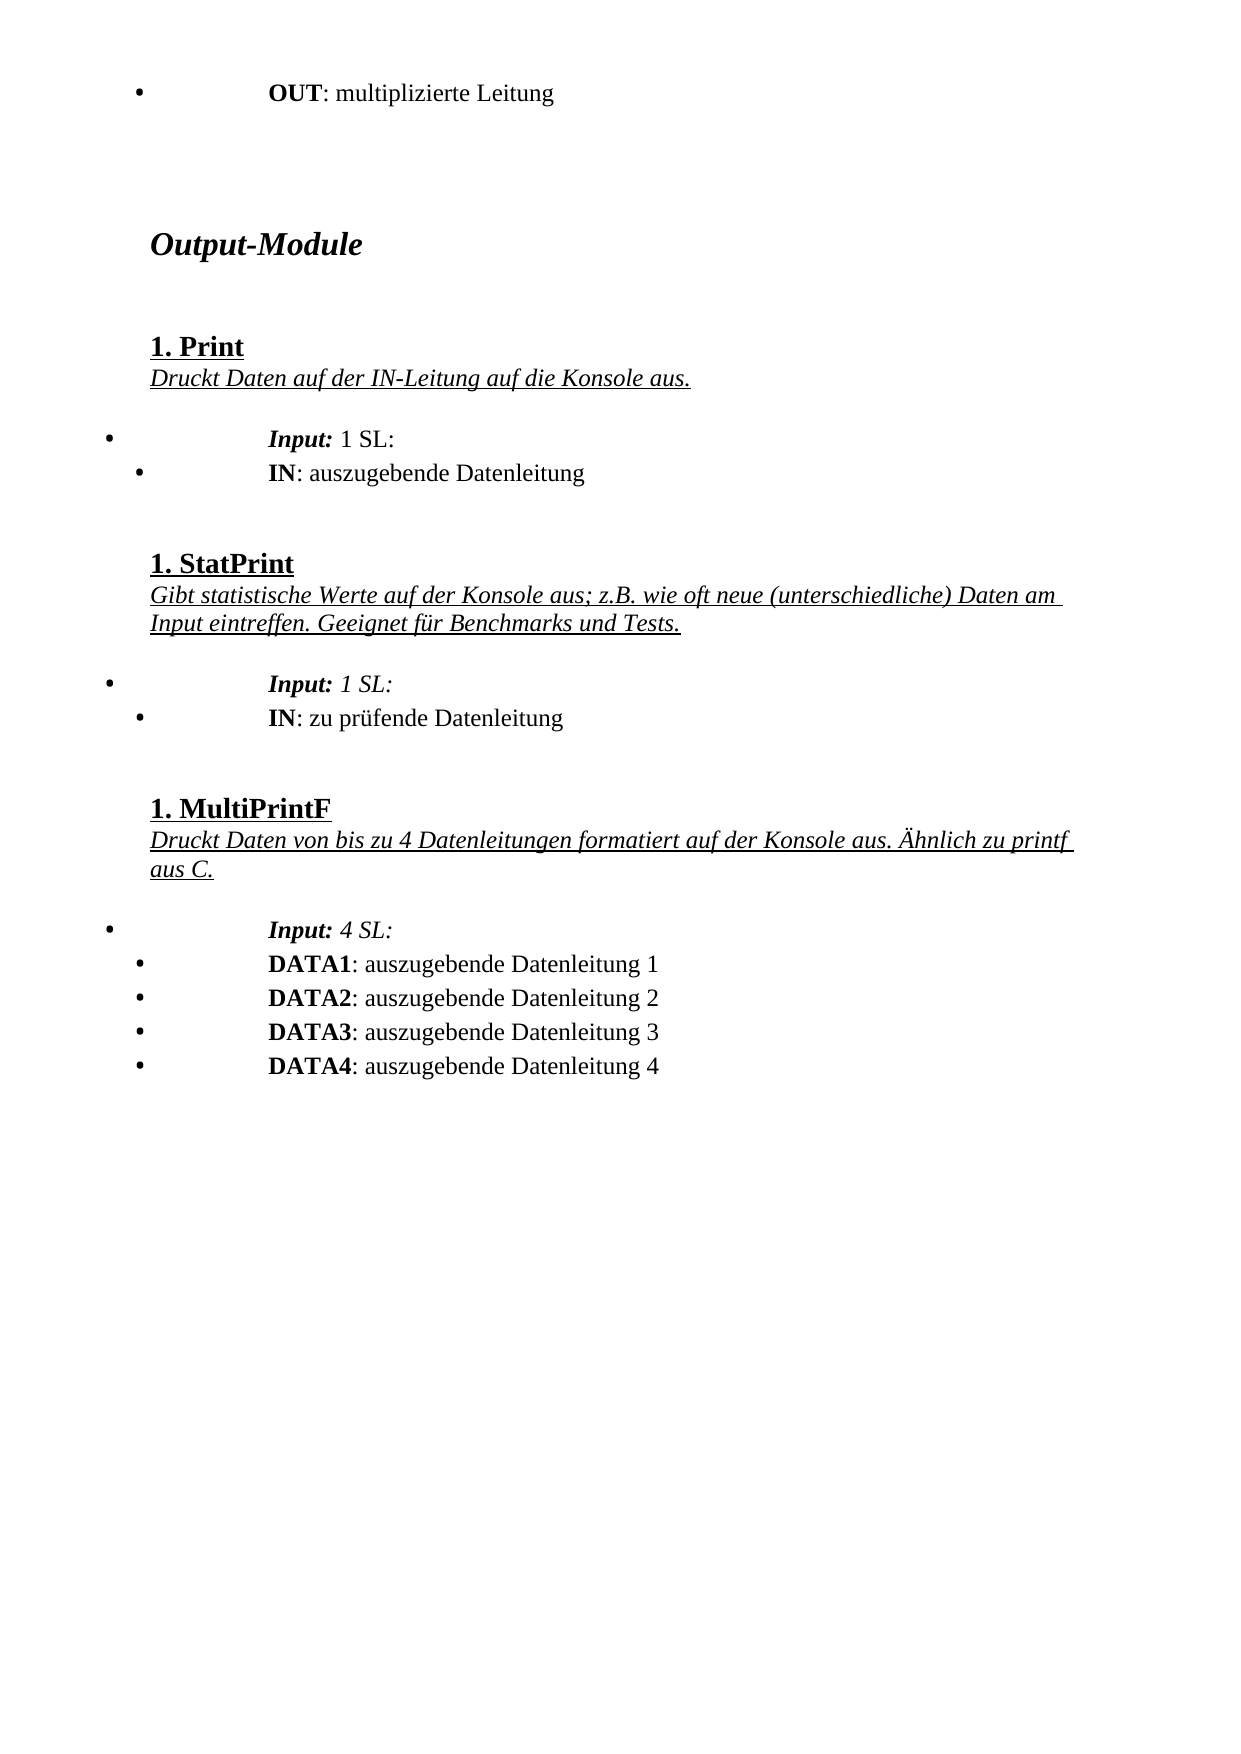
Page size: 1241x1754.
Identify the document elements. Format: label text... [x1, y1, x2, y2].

list DATA4: auszugebende Datenleitung 4 [135, 1048, 1090, 1110]
text 1. StatPrint Gibt statistische Werte auf der Konsole aus; z.B. wie oft neue (unterschiedliche) Daten am Input eintreffen. Geeignet für Benchmarks und Tests. [150, 546, 1090, 637]
list DATA3: auszugebende Datenleitung 3 [135, 1013, 1090, 1048]
list IN: zu prüfende Datenleitung [135, 700, 1090, 763]
list Input: 1 SL: [105, 666, 1090, 700]
text 1. Print Druckt Daten auf der IN-Leitung auf die Konsole aus. [150, 329, 1090, 392]
text 1. MultiPrintF Druckt Daten von bis zu 4 Datenleitungen formatiert auf der Konsole aus. Ähnlich zu printf aus C. [150, 792, 1090, 883]
list IN: auszugebende Datenleitung [135, 454, 1090, 517]
list DATA1: auszugebende Datenleitung 1 [135, 945, 1090, 979]
list DATA2: auszugebende Datenleitung 2 [135, 979, 1090, 1013]
list Input: 4 SL: [105, 911, 1090, 945]
text Output-Module [150, 224, 1090, 329]
list OUT: multiplizierte Leitung [135, 75, 1090, 109]
list Input: 1 SL: [105, 421, 1090, 454]
